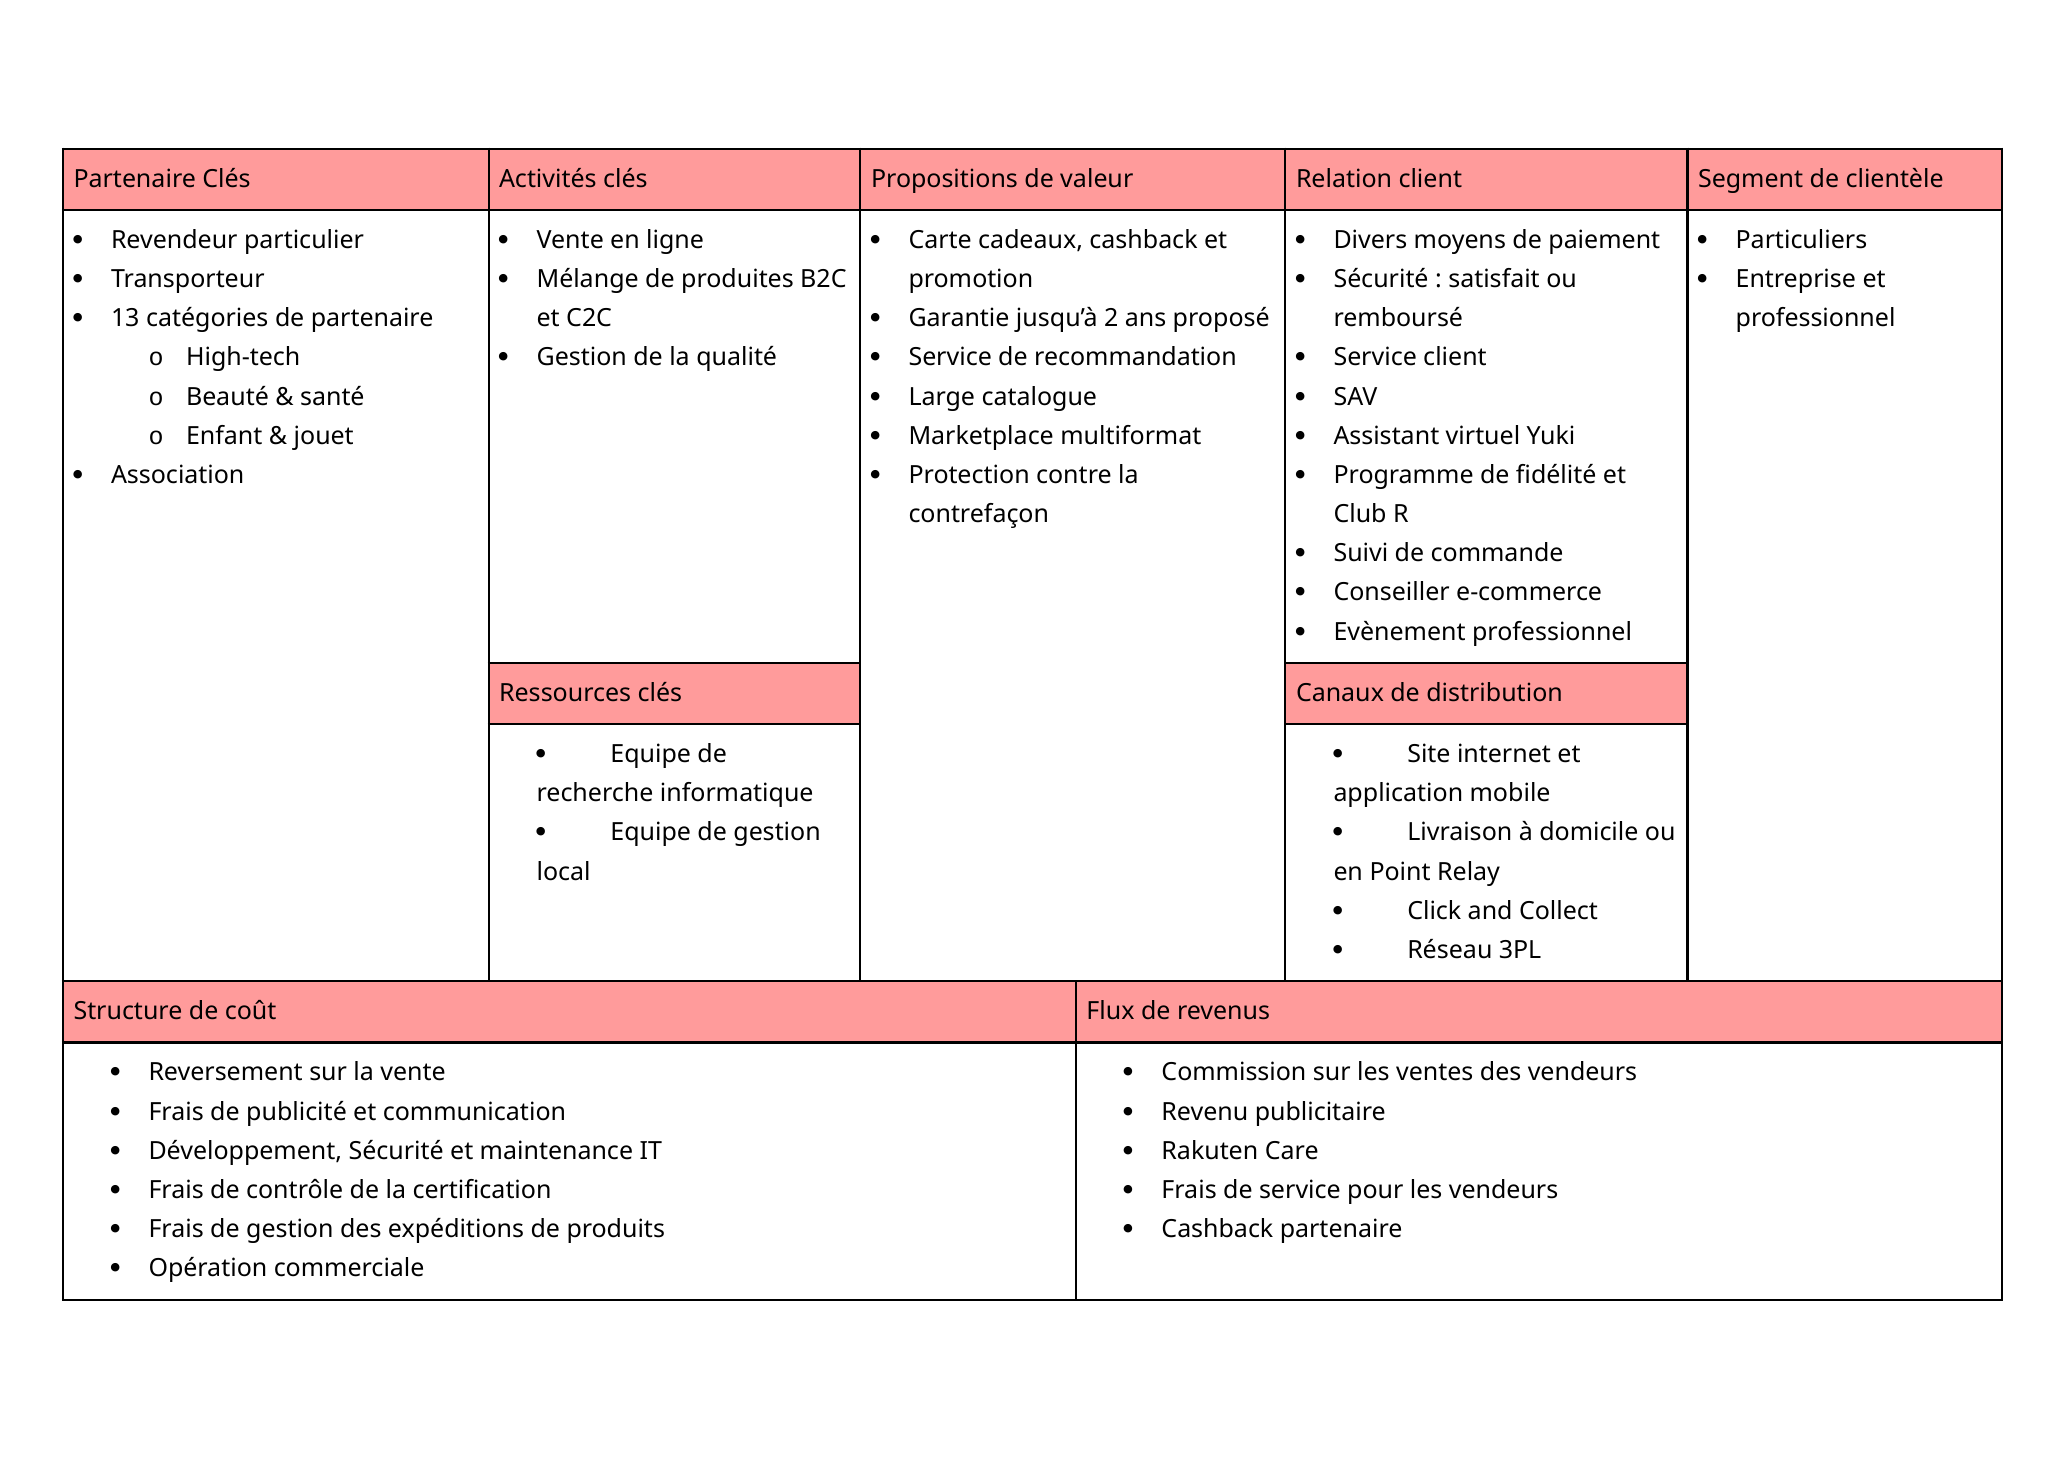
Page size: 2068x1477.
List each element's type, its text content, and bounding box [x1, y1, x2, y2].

table_cell Reversement sur la vente Frais de publicité et communication Développement, Sécurité et maintenance IT Frais de contrôle de la certification Frais de gestion des expéditions de produits Opération commerciale [64, 1044, 1075, 1298]
table_cell Vente en ligne Mélange de produites B2C et C2C Gestion de la qualité [490, 211, 859, 662]
table_cell Divers moyens de paiement Sécurité : satisfait ou remboursé Service client SAV Assistant virtuel Yuki Programme de fidélité et Club R Suivi de commande Conseiller e-commerce Evènement professionnel [1286, 211, 1686, 662]
table_header Segment de clientèle [1689, 150, 2001, 209]
table_cell Canaux de distribution [1286, 664, 1686, 723]
table_cell Site internet et application mobile Livraison à domicile ou en Point Relay Click and Collect Réseau 3PL [1286, 725, 1686, 980]
table_cell Carte cadeaux, cashback et promotion Garantie jusqu’à 2 ans proposé Service de recommandation Large catalogue Marketplace multiformat Protection contre la contrefaçon [861, 211, 1284, 980]
table_cell Commission sur les ventes des vendeurs Revenu publicitaire Rakuten Care Frais de service pour les vendeurs Cashback partenaire [1077, 1044, 2001, 1298]
table_header Relation client [1286, 150, 1686, 209]
table_header Propositions de valeur [861, 150, 1284, 209]
table_cell Particuliers Entreprise et professionnel [1689, 211, 2001, 980]
table_cell Revendeur particulier Transporteur 13 catégories de partenaire High-tech Beauté & santé Enfant & jouet Association [64, 211, 488, 980]
table_header Partenaire Clés [64, 150, 488, 209]
table_header Activités clés [490, 150, 859, 209]
table_cell Structure de coût [64, 982, 1075, 1041]
table_cell Flux de revenus [1077, 982, 2001, 1041]
table_cell Equipe de recherche informatique Equipe de gestion local [490, 725, 859, 980]
table_cell Ressources clés [490, 664, 859, 723]
